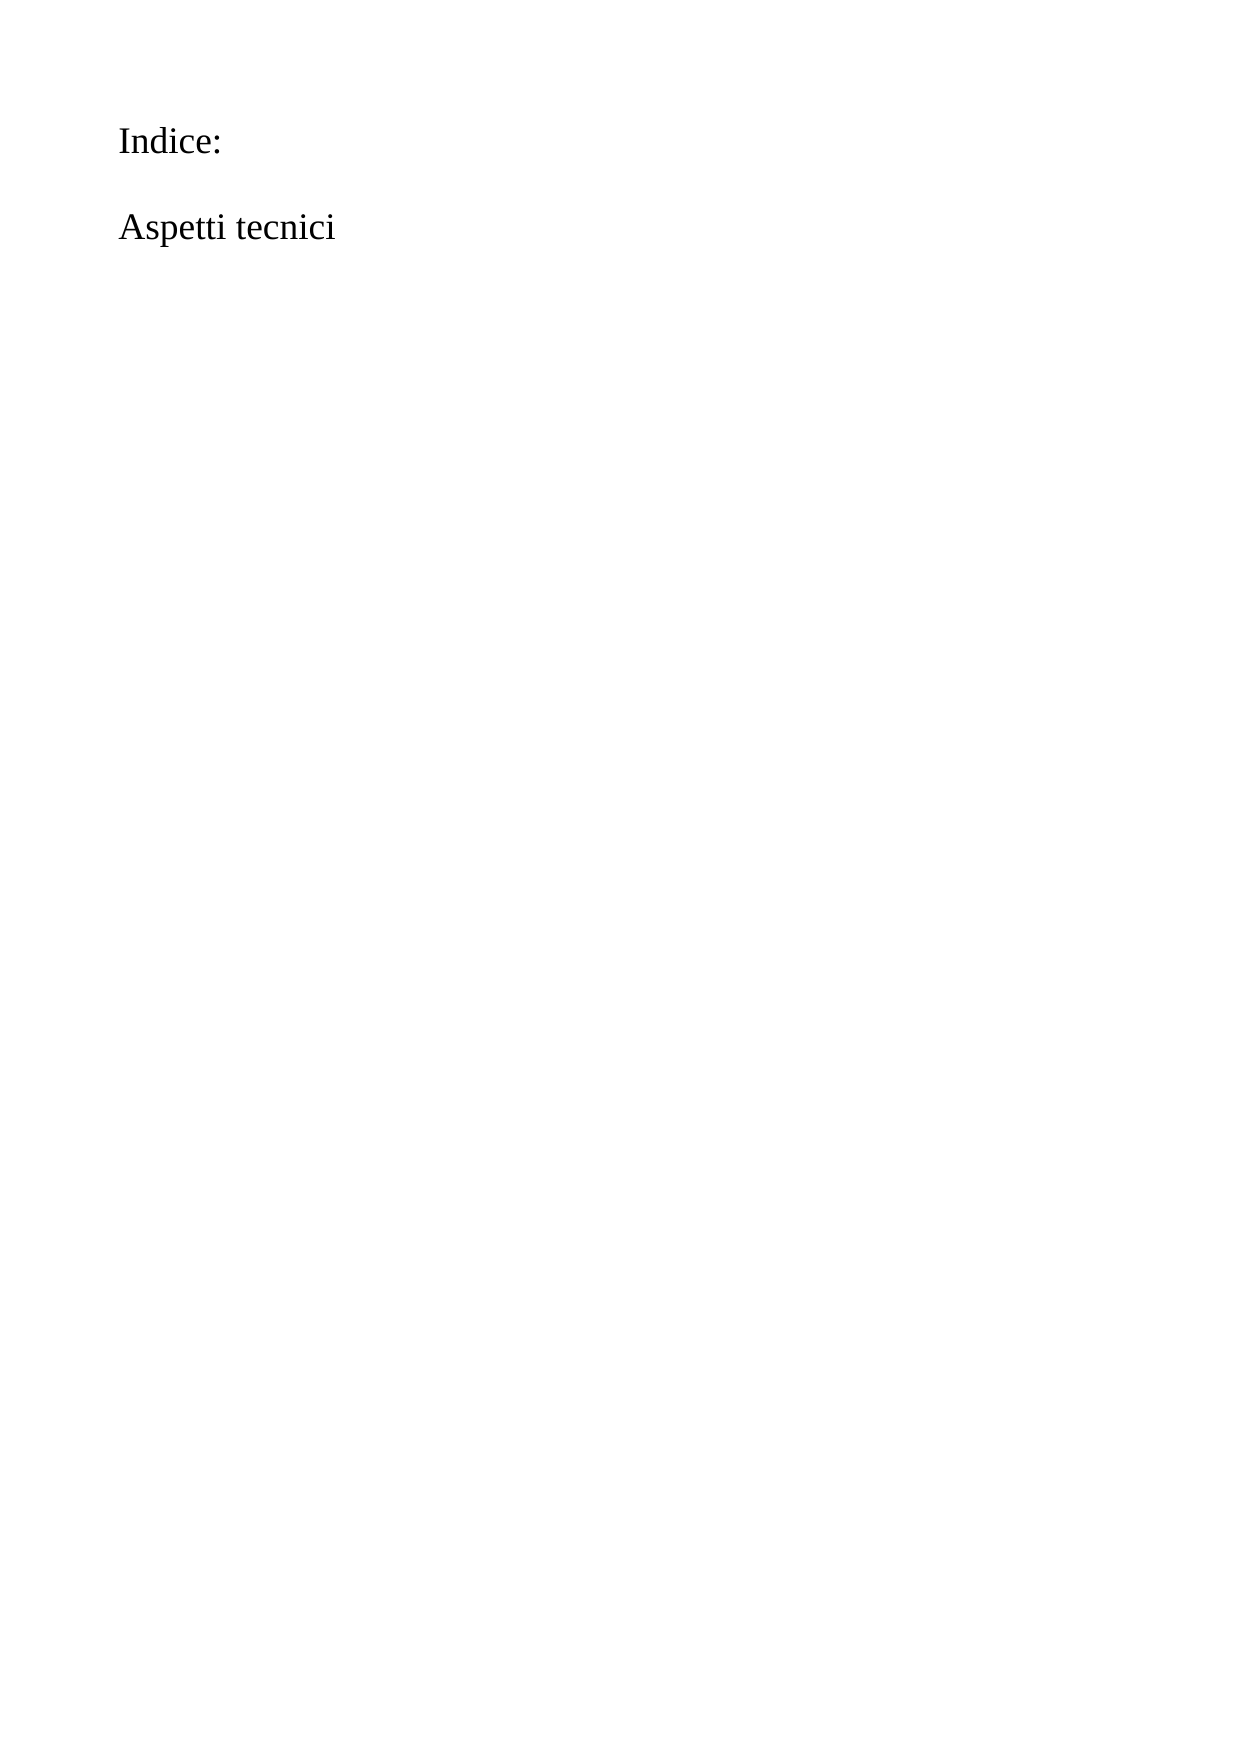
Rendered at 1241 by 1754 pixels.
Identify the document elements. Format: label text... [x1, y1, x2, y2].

text Aspetti tecnici [118, 204, 1122, 247]
text Indice: [118, 118, 1122, 161]
